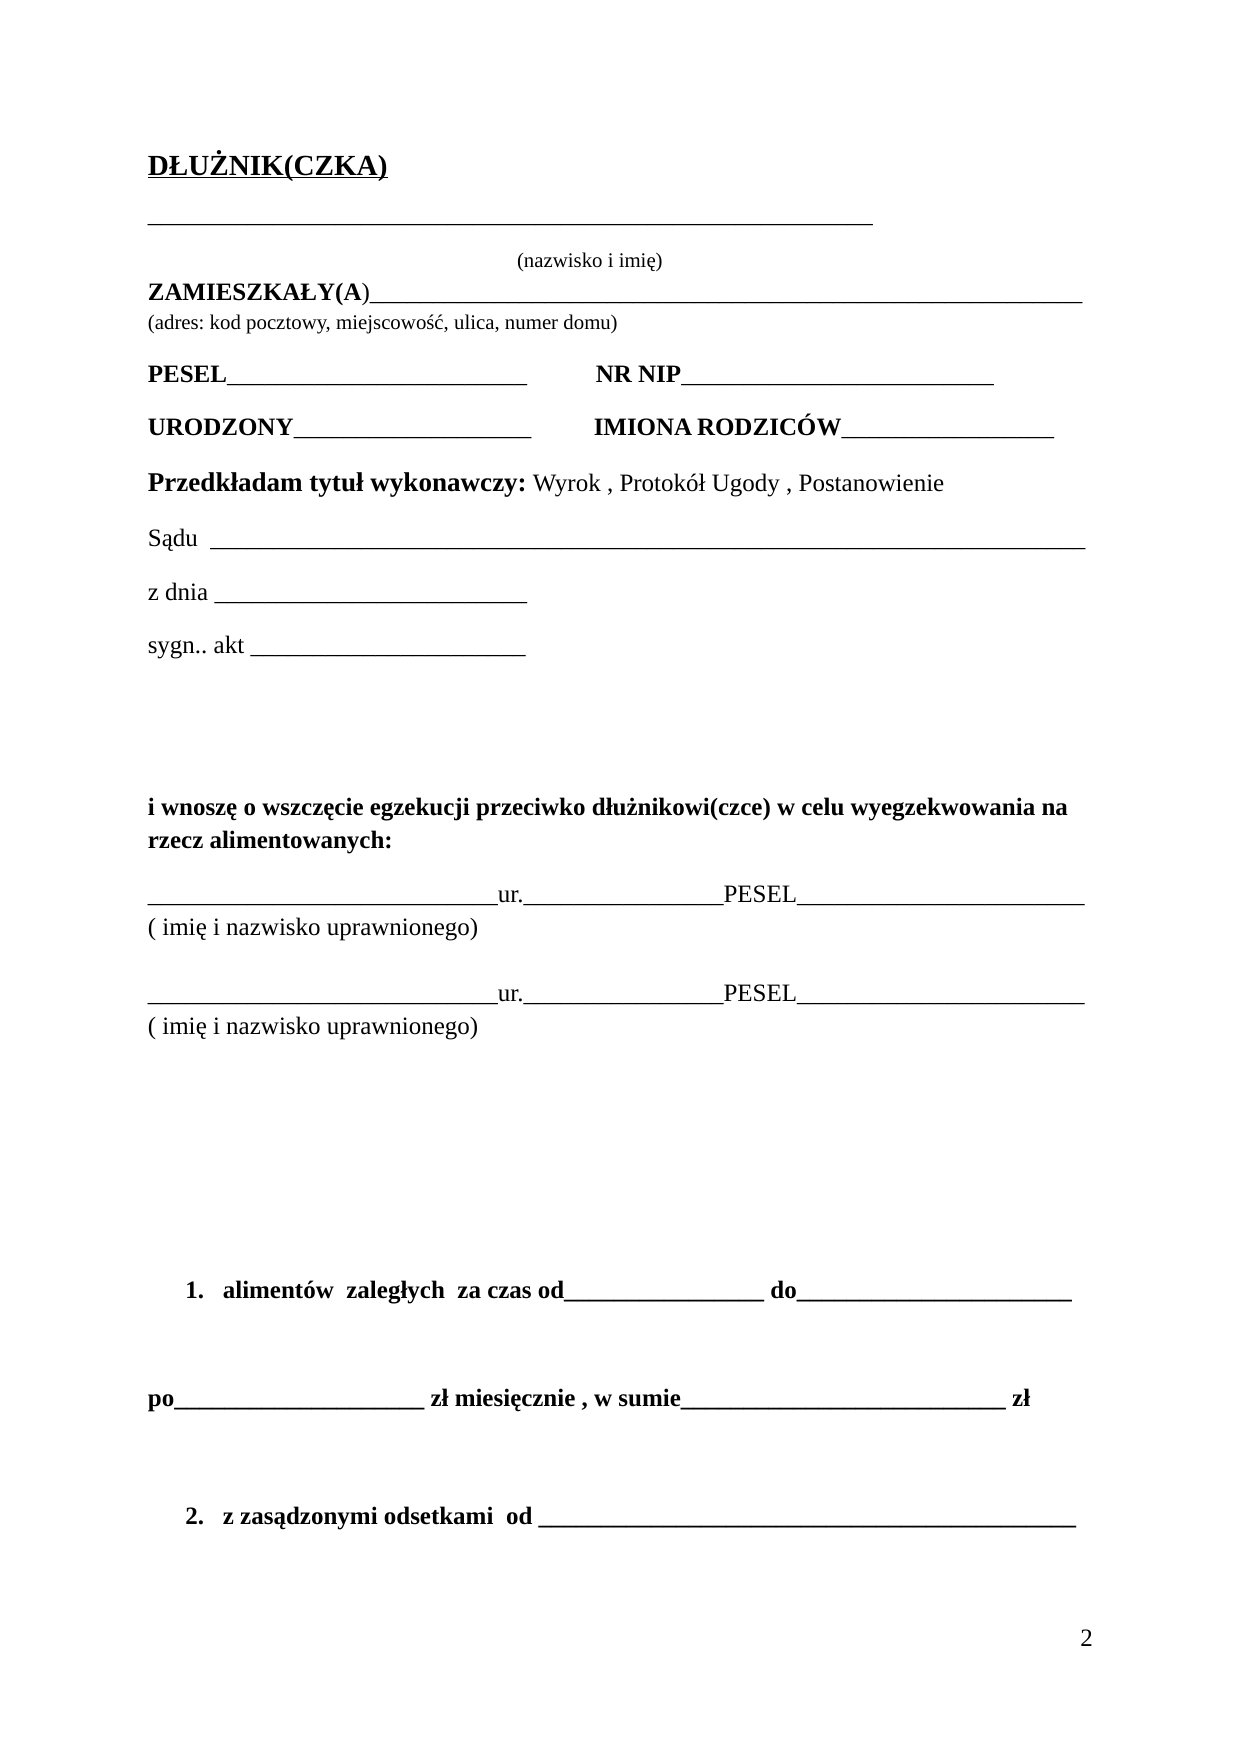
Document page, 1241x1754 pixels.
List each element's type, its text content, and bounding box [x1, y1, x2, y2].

text Sądu ______________________________________________________________________ [148, 523, 1093, 552]
text URODZONY___________________ IMIONA RODZICÓW_________________ [148, 412, 1093, 441]
list z zasądzonymi odsetkami od ___________________________________________ [185, 1501, 1093, 1529]
list alimentów zaległych za czas od________________ do______________________ [185, 1275, 1093, 1304]
text ____________________________ur.________________PESEL_______________________ [148, 879, 1093, 908]
text i wnoszę o wszczęcie egzekucji przeciwko dłużnikowi(czce) w celu wyegzekwowania na rzecz alimentowanych: [148, 792, 1093, 854]
text sygn.. akt ______________________ [148, 631, 1093, 659]
text po____________________ zł miesięcznie , w sumie__________________________ zł [148, 1383, 1093, 1412]
text (nazwisko i imię) [148, 244, 1093, 273]
text ( imię i nazwisko uprawnionego) [148, 1011, 1093, 1040]
text Przedkładam tytuł wykonawczy: Wyrok , Protokół Ugody , Postanowienie [148, 466, 1093, 497]
text ZAMIESZKAŁY(A)_________________________________________________________ [148, 277, 1093, 306]
text PESEL________________________ NR NIP_________________________ [148, 359, 1093, 387]
text z dnia _________________________ [148, 577, 1093, 606]
text (adres: kod pocztowy, miejscowość, ulica, numer domu) [148, 310, 1093, 334]
text ( imię i nazwisko uprawnionego) [148, 912, 1093, 941]
text DŁUŻNIK(CZKA) [148, 148, 1093, 181]
text ____________________________ur.________________PESEL_______________________ [148, 978, 1093, 1007]
text __________________________________________________________ [148, 199, 1093, 227]
